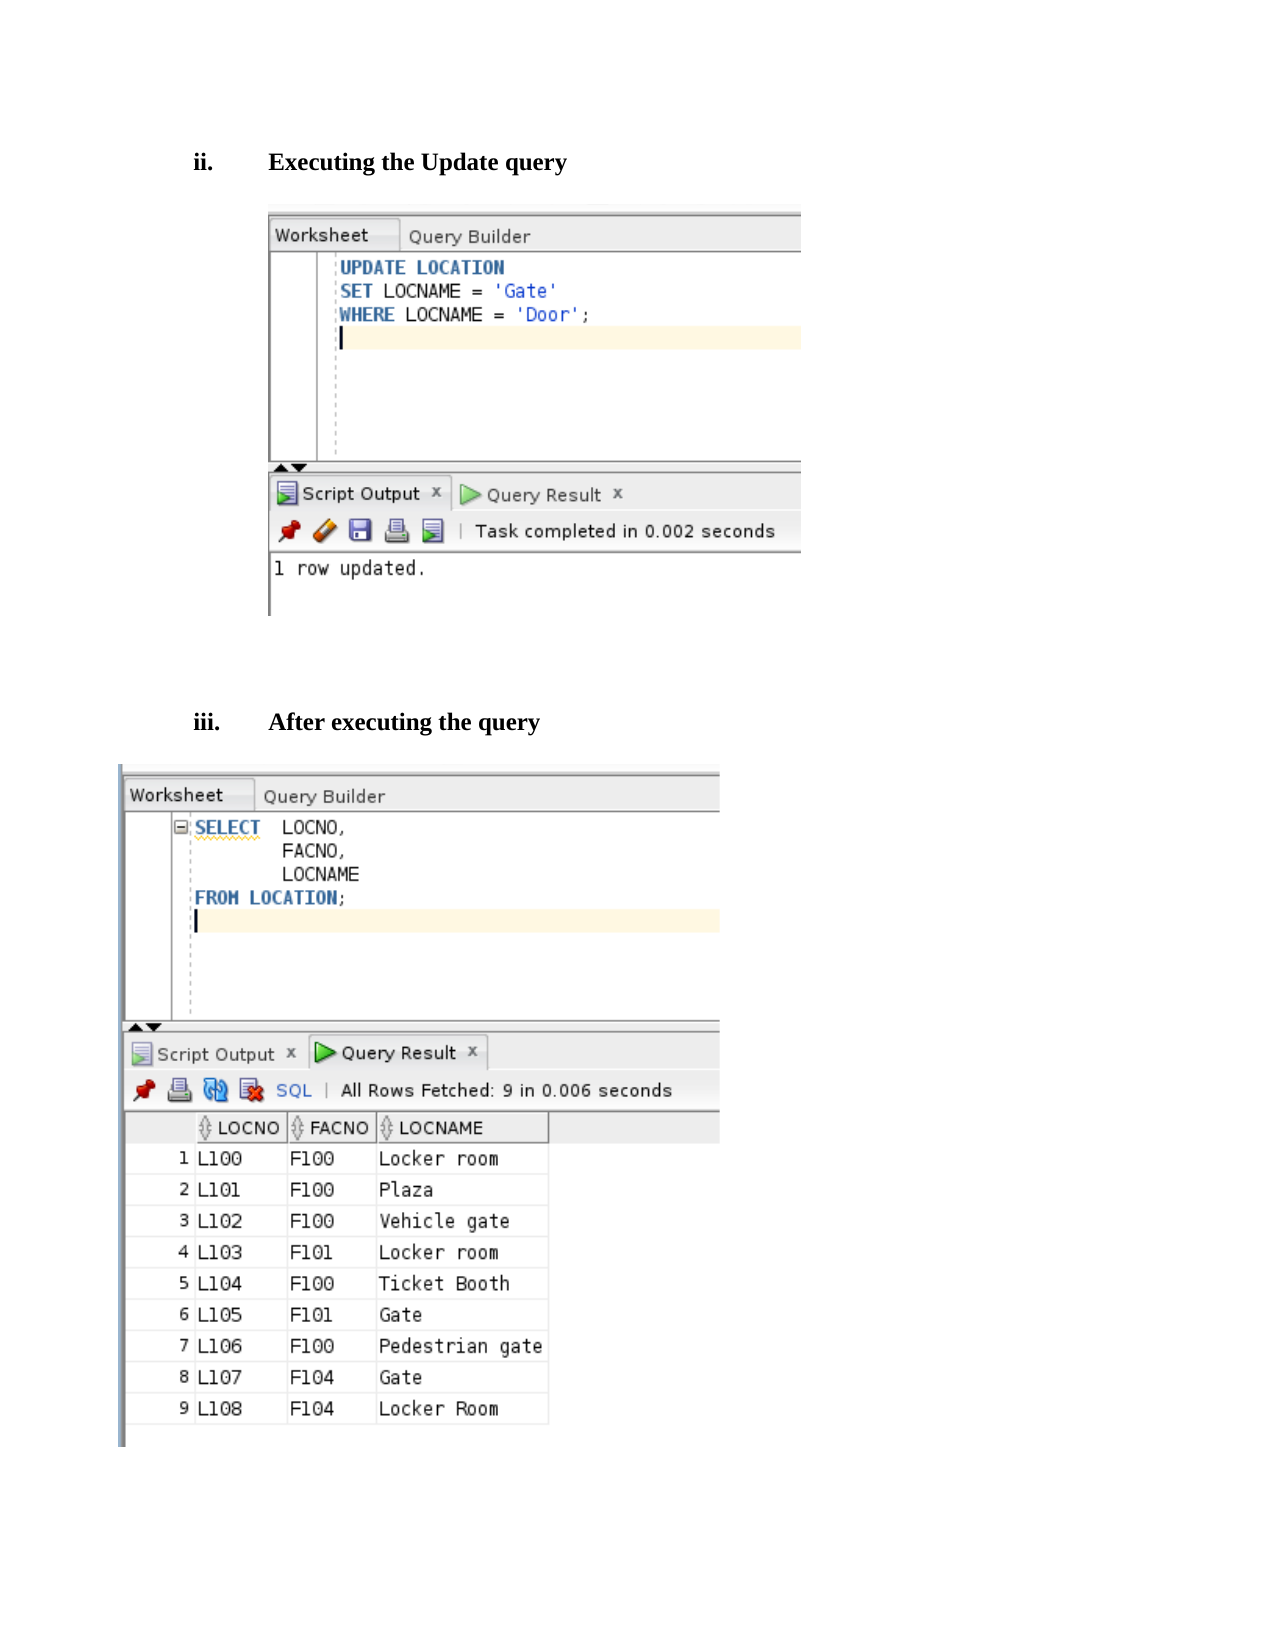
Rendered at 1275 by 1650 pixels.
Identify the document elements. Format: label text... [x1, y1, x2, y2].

picture [118, 764, 720, 1447]
picture [268, 204, 801, 616]
list After executing the query [193, 707, 1157, 736]
list Executing the Update query [193, 147, 1157, 176]
